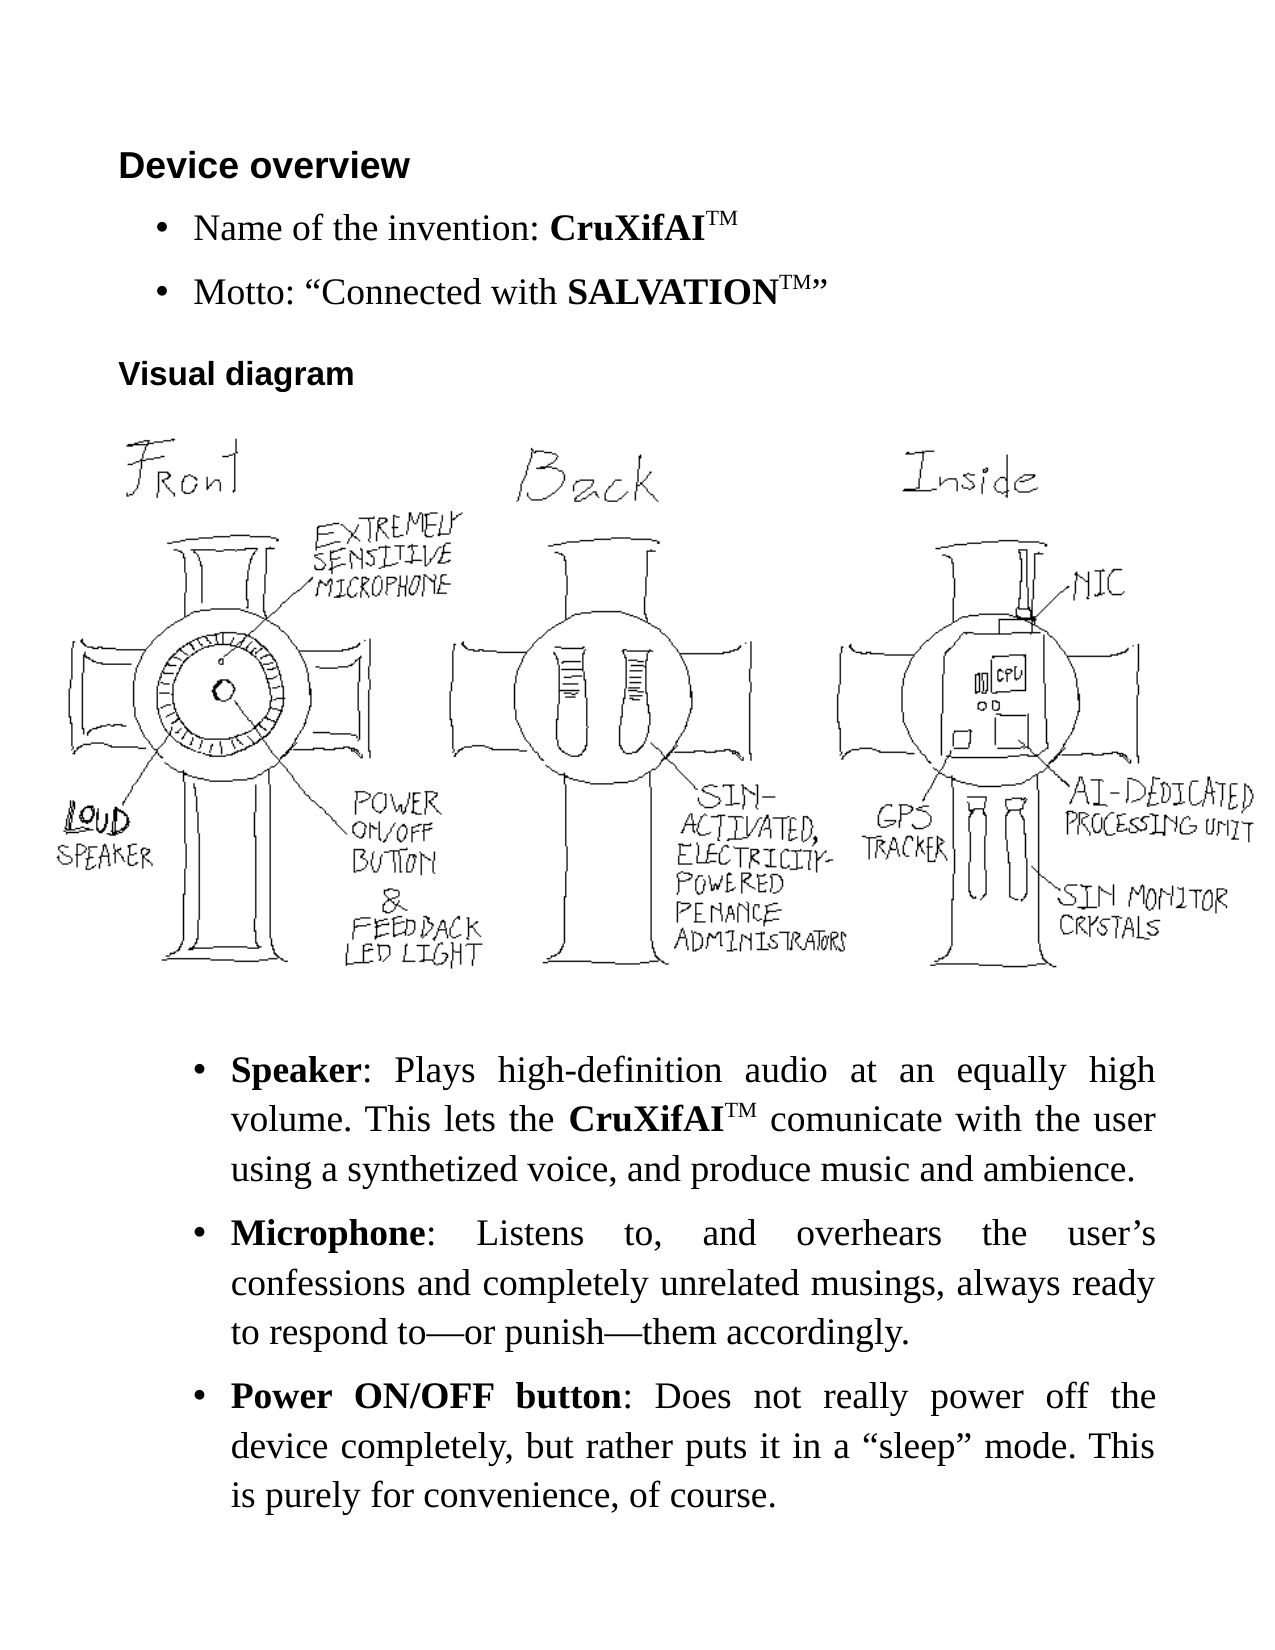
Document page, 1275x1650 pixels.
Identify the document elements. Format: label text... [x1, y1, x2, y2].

subtitle Visual diagram [118, 354, 1157, 393]
list Name of the invention: CruXifAITM [156, 205, 1157, 248]
list Speaker: Plays high-definition audio at an equally high volume. This lets the CruXifAITM comunicate with the user using a synthetized voice, and produce music and ambience. [193, 1041, 1157, 1189]
picture [7, 411, 1268, 1041]
list Power ON/OFF button: Does not really power off the device completely, but rather puts it in a “sleep” mode. This is purely for convenience, of course. [193, 1374, 1157, 1516]
list Microphone: Listens to, and overhears the user’s confessions and completely unrelated musings, always ready to respond to—or punish—them accordingly. [193, 1210, 1157, 1353]
list Motto: “Connected with SALVATIONTM” [156, 269, 1157, 312]
subtitle Device overview [118, 143, 1157, 186]
